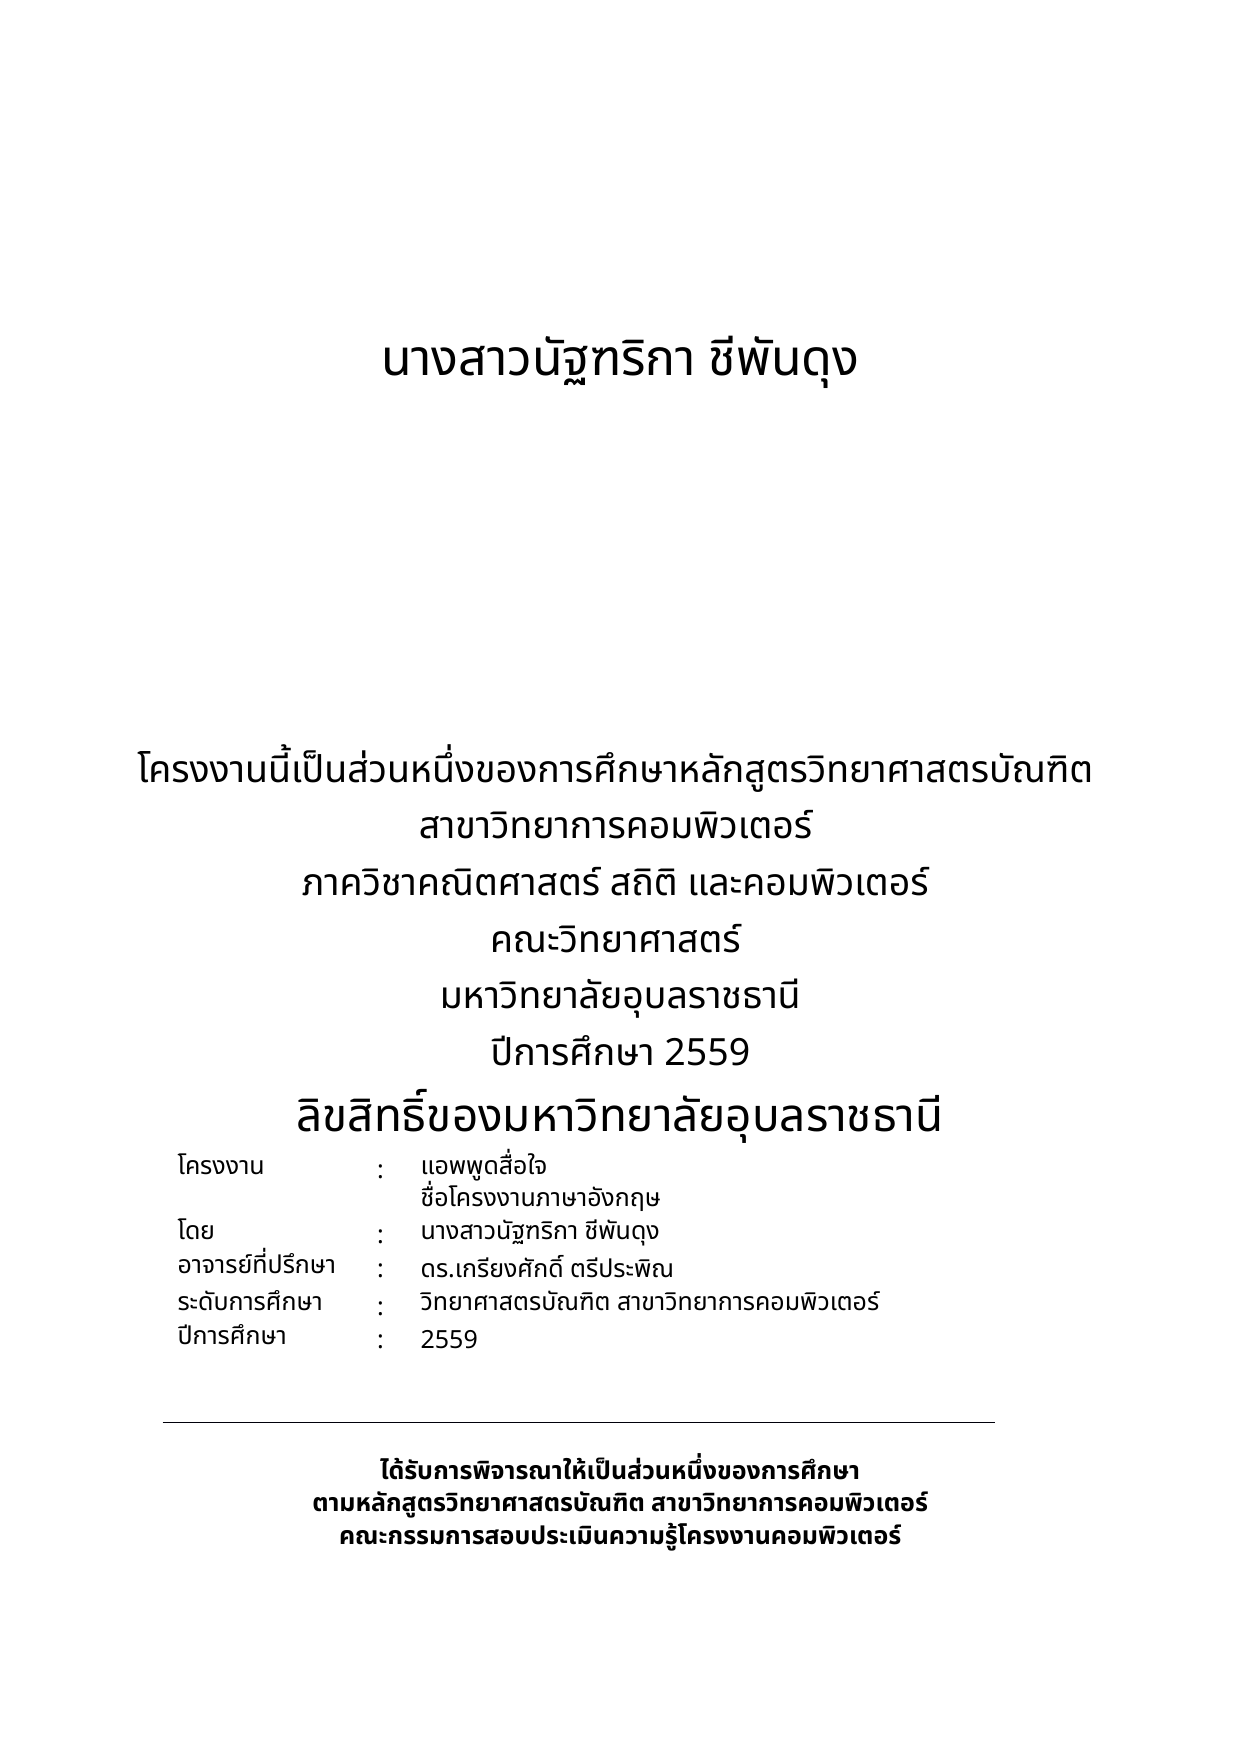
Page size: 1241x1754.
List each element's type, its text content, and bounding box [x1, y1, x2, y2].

table_cell ระดับการศึกษา [163, 1288, 366, 1322]
text ได้รับการพิจารณาให้เป็นส่วนหนึ่งของการศึกษา [118, 1457, 1122, 1489]
table_cell : [366, 1288, 409, 1322]
text ลิขสิทธิ์ของมหาวิทยาลัยอุบลราชธานี [118, 1083, 1122, 1152]
text ภาควิชาคณิตศาสตร์ สถิติ และคอมพิวเตอร์ [118, 856, 1122, 912]
text ปีการศึกษา 2559 [118, 1026, 1122, 1083]
table_cell โดย [163, 1217, 366, 1251]
text คณะวิทยาศาสตร์ [118, 912, 1122, 969]
table_cell นางสาวนัฐฑริกา ชีพันดุง [409, 1217, 994, 1251]
table_cell : [366, 1322, 409, 1372]
table_header โครงงาน [163, 1152, 366, 1217]
table_cell ปีการศึกษา [163, 1322, 366, 1372]
table_cell : [366, 1251, 409, 1288]
table_header : [366, 1152, 409, 1217]
table_cell วิทยาศาสตรบัณฑิต สาขาวิทยาการคอมพิวเตอร์ [409, 1288, 994, 1322]
text โครงงานนี้เป็นส่วนหนึ่งของการศึกษาหลักสูตรวิทยาศาสตรบัณฑิต [118, 742, 1122, 799]
table_cell ดร.เกรียงศักดิ์ ตรีประพิณ [409, 1251, 994, 1288]
table_cell [163, 1372, 366, 1422]
table_cell : [366, 1217, 409, 1251]
text สาขาวิทยาการคอมพิวเตอร์ [118, 799, 1122, 856]
table_cell 2559 [409, 1322, 994, 1372]
text มหาวิทยาลัยอุบลราชธานี [118, 969, 1122, 1026]
table_cell [366, 1372, 409, 1422]
text คณะกรรมการสอบประเมินความรู้โครงงานคอมพิวเตอร์ [118, 1522, 1122, 1554]
text นางสาวนัฐฑริกา ชีพันดุง [118, 322, 1122, 398]
table_header แอพพูดสื่อใจ ชื่อโครงงานภาษาอังกฤษ [409, 1152, 994, 1217]
text ตามหลักสูตรวิทยาศาสตรบัณฑิต สาขาวิทยาการคอมพิวเตอร์ [118, 1489, 1122, 1522]
table_cell อาจารย์ที่ปรึกษา [163, 1251, 366, 1288]
table_cell [409, 1372, 994, 1422]
